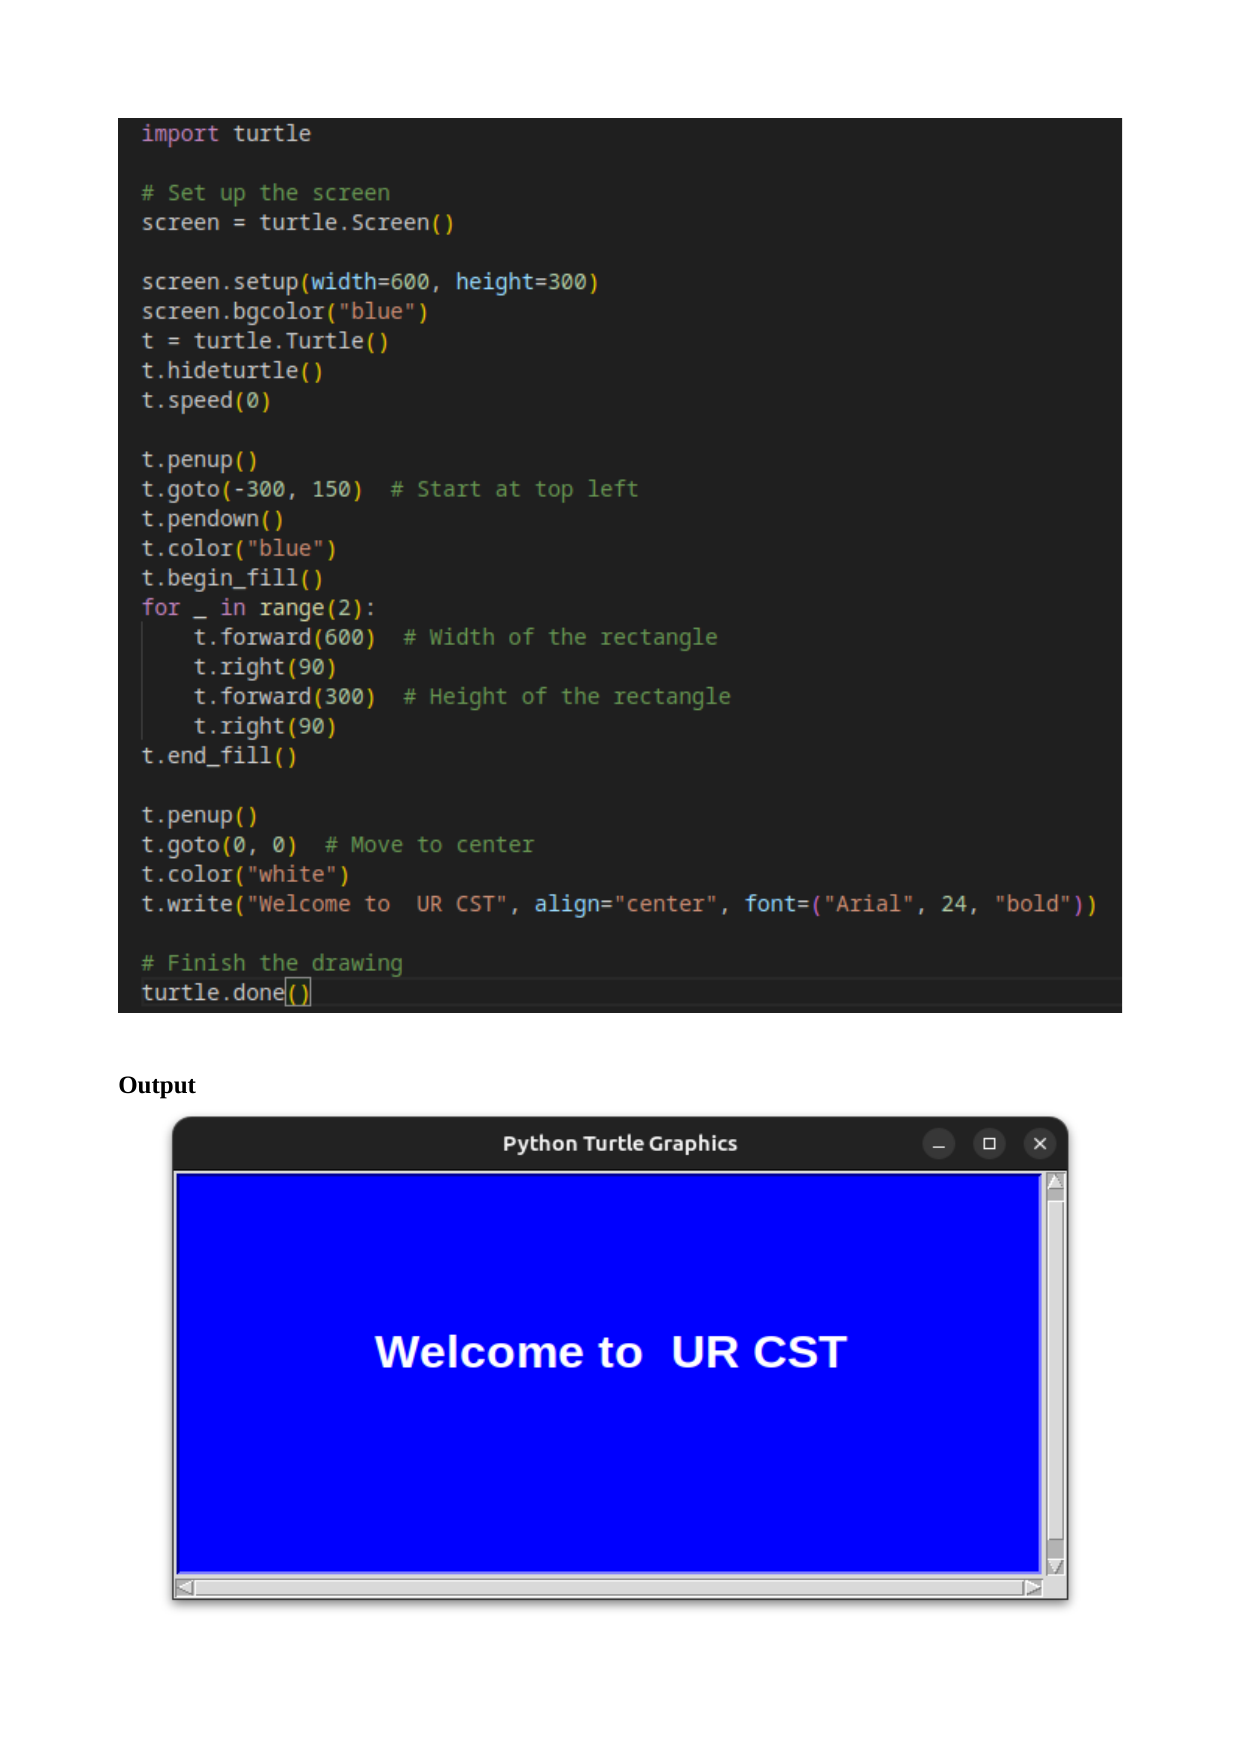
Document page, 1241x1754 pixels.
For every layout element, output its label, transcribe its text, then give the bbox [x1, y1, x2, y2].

picture [153, 1101, 1088, 1623]
text Output [118, 1070, 1122, 1099]
picture [118, 118, 1123, 1013]
